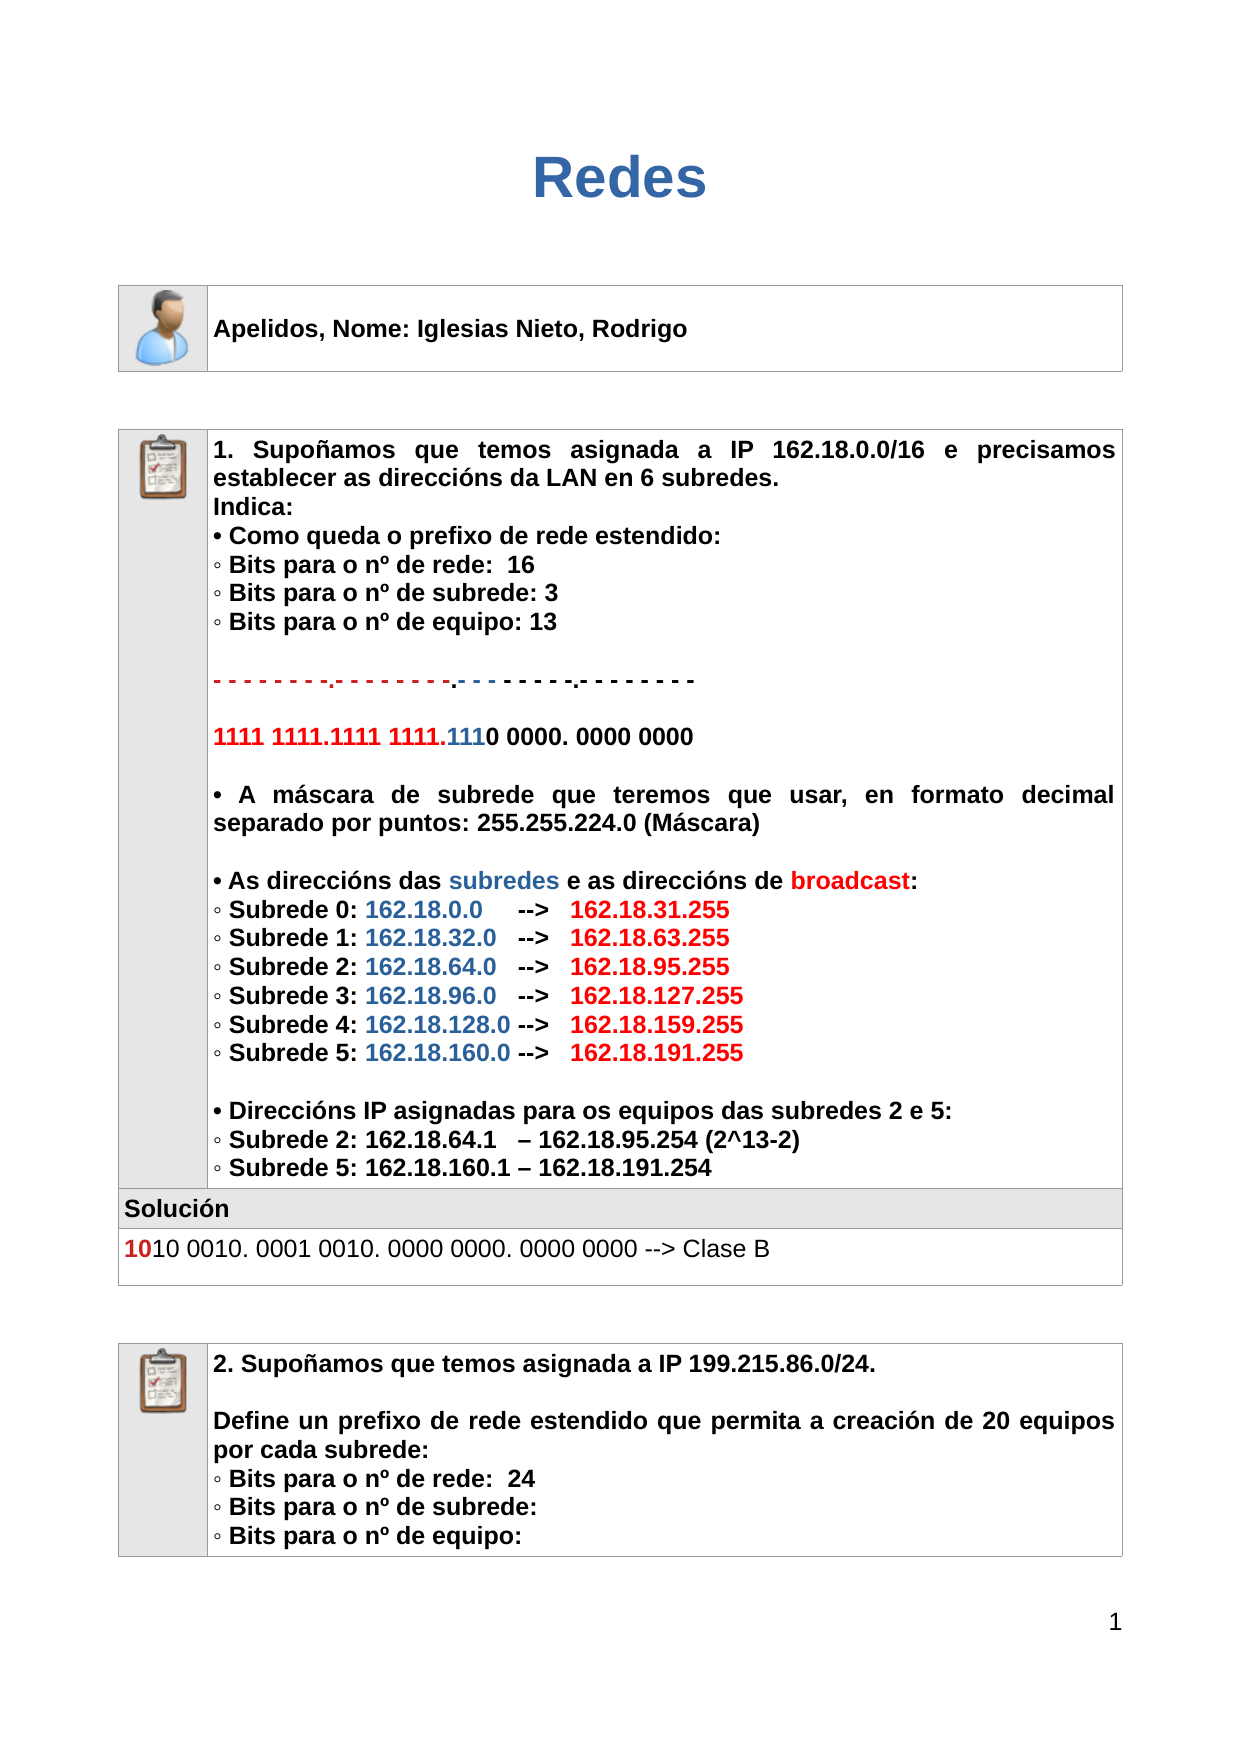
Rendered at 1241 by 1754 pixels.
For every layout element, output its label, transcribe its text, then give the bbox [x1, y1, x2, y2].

table_header 2. Supoñamos que temos asignada a IP 199.215.86.0/24. Define un prefixo de rede estendido que permita a creación de 20 equipos por cada subrede: ◦ Bits para o nº de rede: 24 ◦ Bits para o nº de subrede: ◦ Bits para o nº de equipo: [208, 1344, 1122, 1556]
table_header Apelidos, Nome: Iglesias Nieto, Rodrigo [208, 286, 1122, 371]
table_header [119, 430, 207, 1188]
table_header 1. Supoñamos que temos asignada a IP 162.18.0.0/16 e precisamos establecer as direccións da LAN en 6 subredes. Indica: • Como queda o prefixo de rede estendido: ◦ Bits para o nº de rede: 16 ◦ Bits para o nº de subrede: 3 ◦ Bits para o nº de equipo: 13 - - - - - - - -.- - - - - - - -.- - - - - - - -.- - - - - - - - 1111 1111.1111 1111.1110 0000. 0000 0000 • A máscara de subrede que teremos que usar, en formato decimal separado por puntos: 255.255.224.0 (Máscara) • As direccións das subredes e as direccións de broadcast: ◦ Subrede 0: 162.18.0.0 --> 162.18.31.255 ◦ Subrede 1: 162.18.32.0 --> 162.18.63.255 ◦ Subrede 2: 162.18.64.0 --> 162.18.95.255 ◦ Subrede 3: 162.18.96.0 --> 162.18.127.255 ◦ Subrede 4: 162.18.128.0 --> 162.18.159.255 ◦ Subrede 5: 162.18.160.0 --> 162.18.191.255 • Direccións IP asignadas para os equipos das subredes 2 e 5: ◦ Subrede 2: 162.18.64.1 – 162.18.95.254 (2^13-2) ◦ Subrede 5: 162.18.160.1 – 162.18.191.254 [208, 430, 1122, 1188]
picture [130, 434, 195, 500]
picture [125, 290, 201, 366]
table_header [119, 1344, 207, 1556]
table_cell Solución [119, 1189, 1122, 1228]
title Redes [118, 143, 1122, 210]
table_cell 1010 0010. 0001 0010. 0000 0000. 0000 0000 --> Clase B [119, 1229, 1122, 1285]
table_header [119, 286, 207, 371]
picture [130, 1348, 195, 1414]
